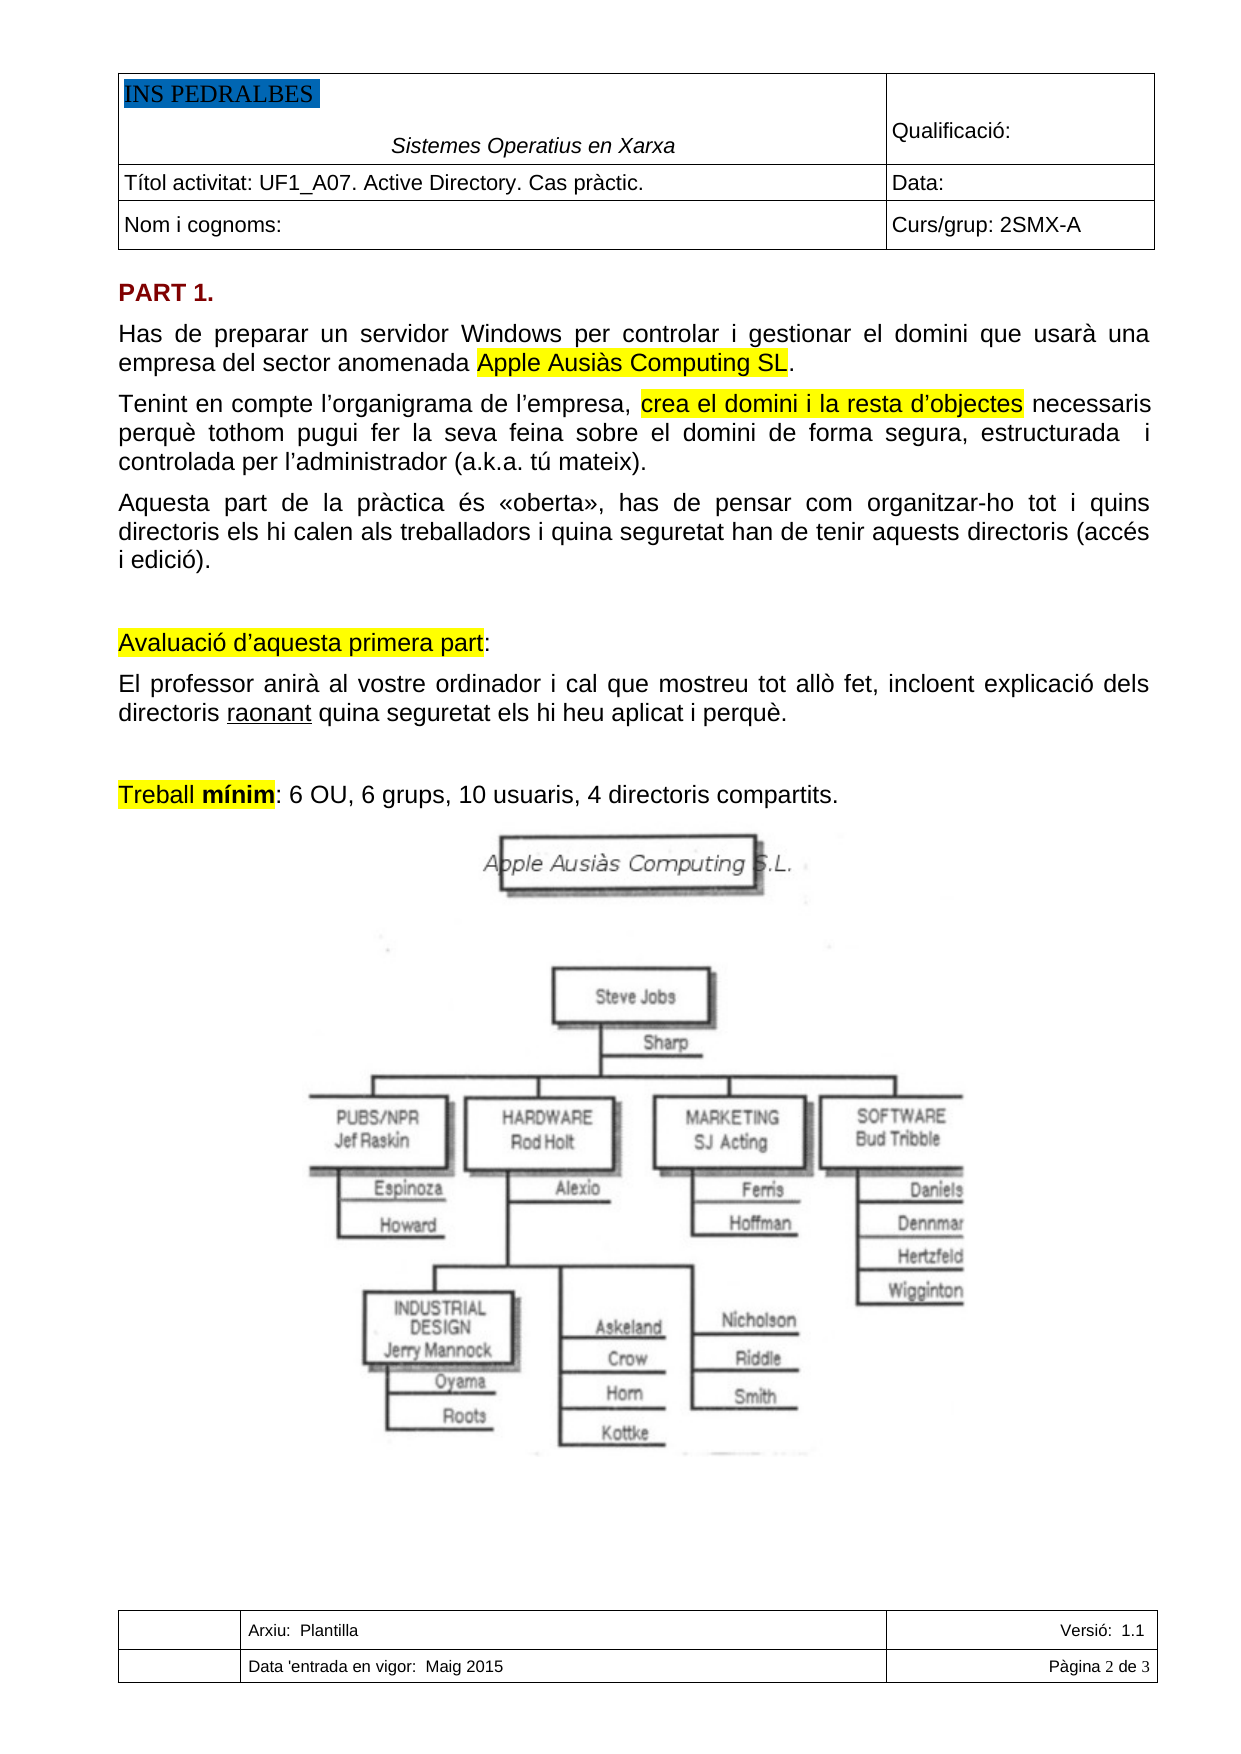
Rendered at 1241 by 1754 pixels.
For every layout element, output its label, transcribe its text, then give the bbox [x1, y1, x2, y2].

text Avaluació d’aquesta primera part: [118, 628, 1152, 657]
picture [301, 821, 968, 1457]
text Treball mínim: 6 OU, 6 grups, 10 usuaris, 4 directoris compartits. [118, 780, 1152, 809]
text Tenint en compte l’organigrama de l’empresa, crea el domini i la resta d’objectes necessaris perquè tothom pugui fer la seva feina sobre el domini de forma segura, estructurada i controlada per l’administrador (a.k.a. tú mateix). [118, 389, 1152, 475]
text PART 1. [118, 278, 1152, 307]
text Has de preparar un servidor Windows per controlar i gestionar el domini que usarà una empresa del sector anomenada Apple Ausiàs Computing SL. [118, 319, 1152, 377]
text Aquesta part de la pràctica és «oberta», has de pensar com organitzar-ho tot i quins directoris els hi calen als treballadors i quina seguretat han de tenir aquests directoris (accés i edició). [118, 488, 1152, 574]
text El professor anirà al vostre ordinador i cal que mostreu tot allò fet, incloent explicació dels directoris raonant quina seguretat els hi heu aplicat i perquè. [118, 669, 1152, 727]
